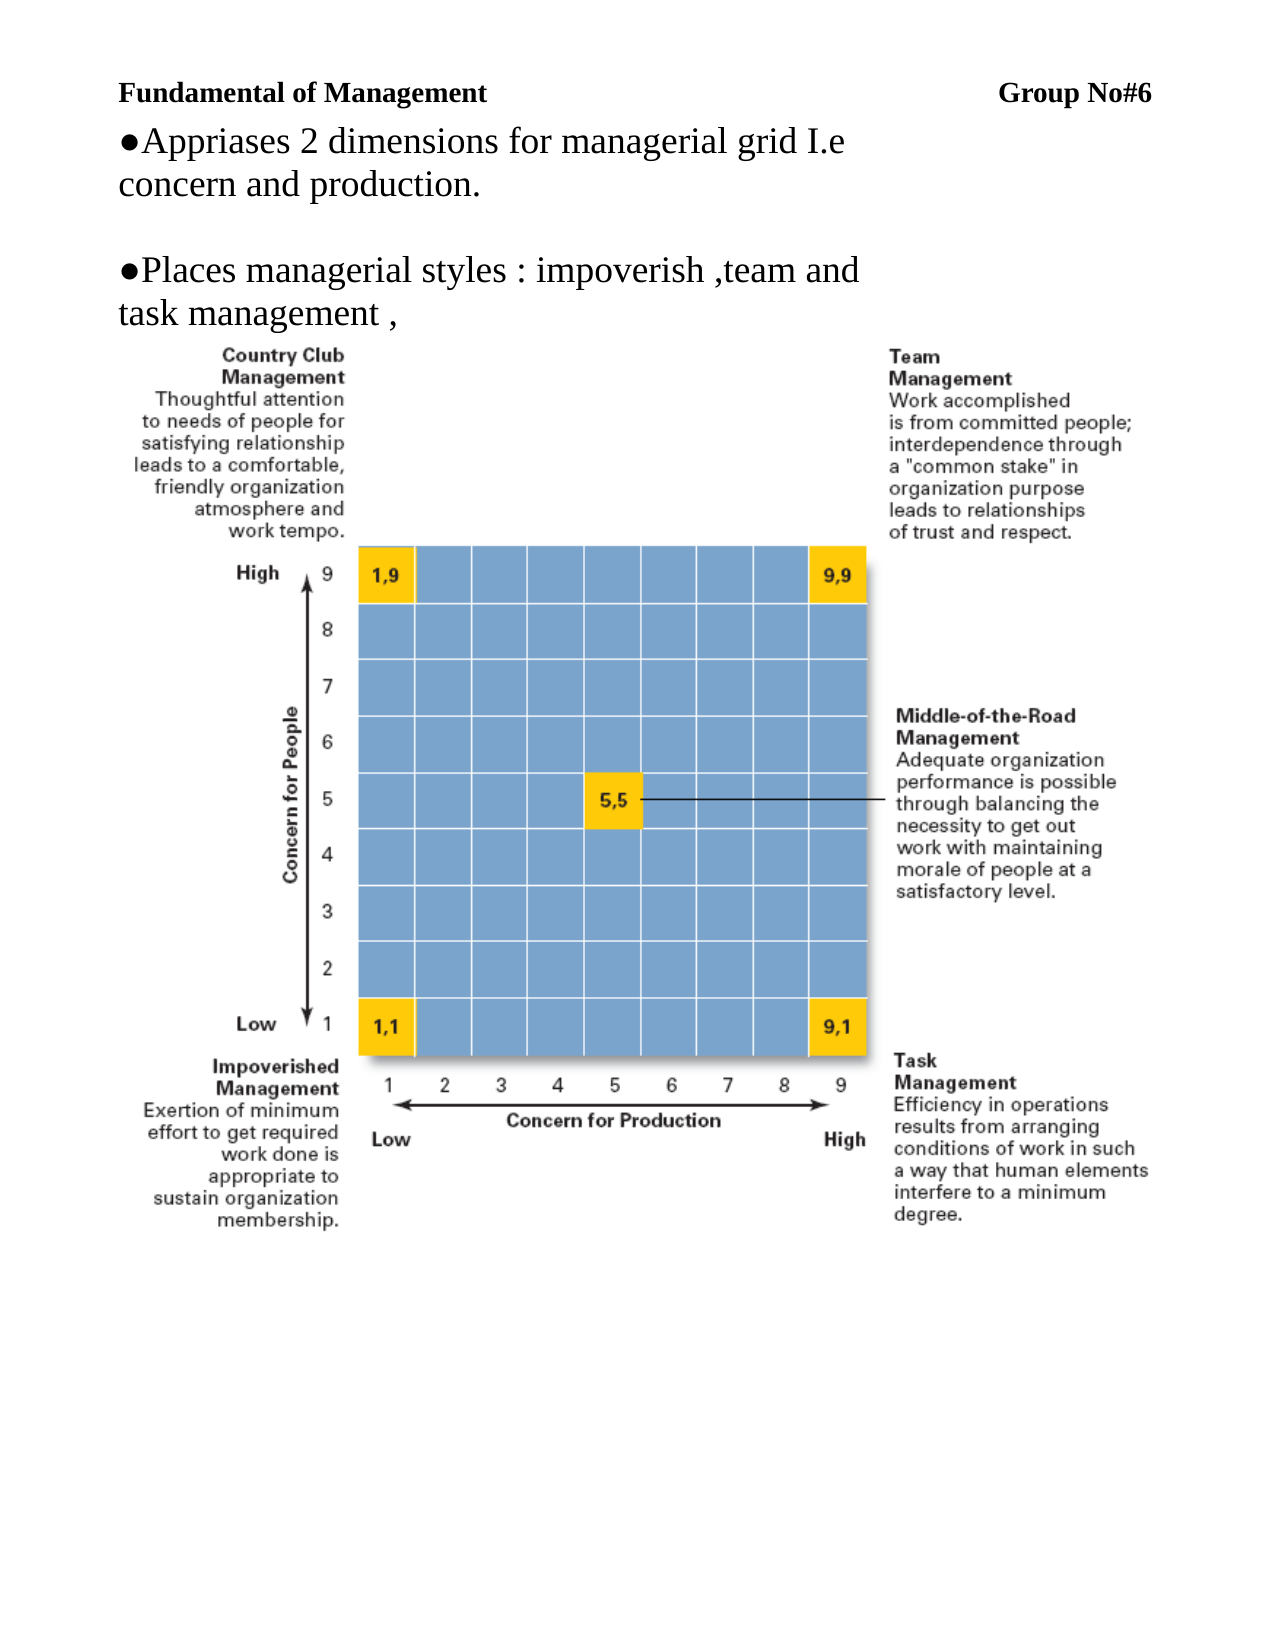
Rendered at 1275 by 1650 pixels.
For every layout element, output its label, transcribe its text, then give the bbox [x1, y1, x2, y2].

text task management , [118, 291, 1157, 333]
text concern and production. [118, 161, 1157, 204]
text ●Appriases 2 dimensions for managerial grid I.e [118, 118, 1157, 161]
text ●Places managerial styles : impoverish ,team and [118, 247, 1157, 291]
